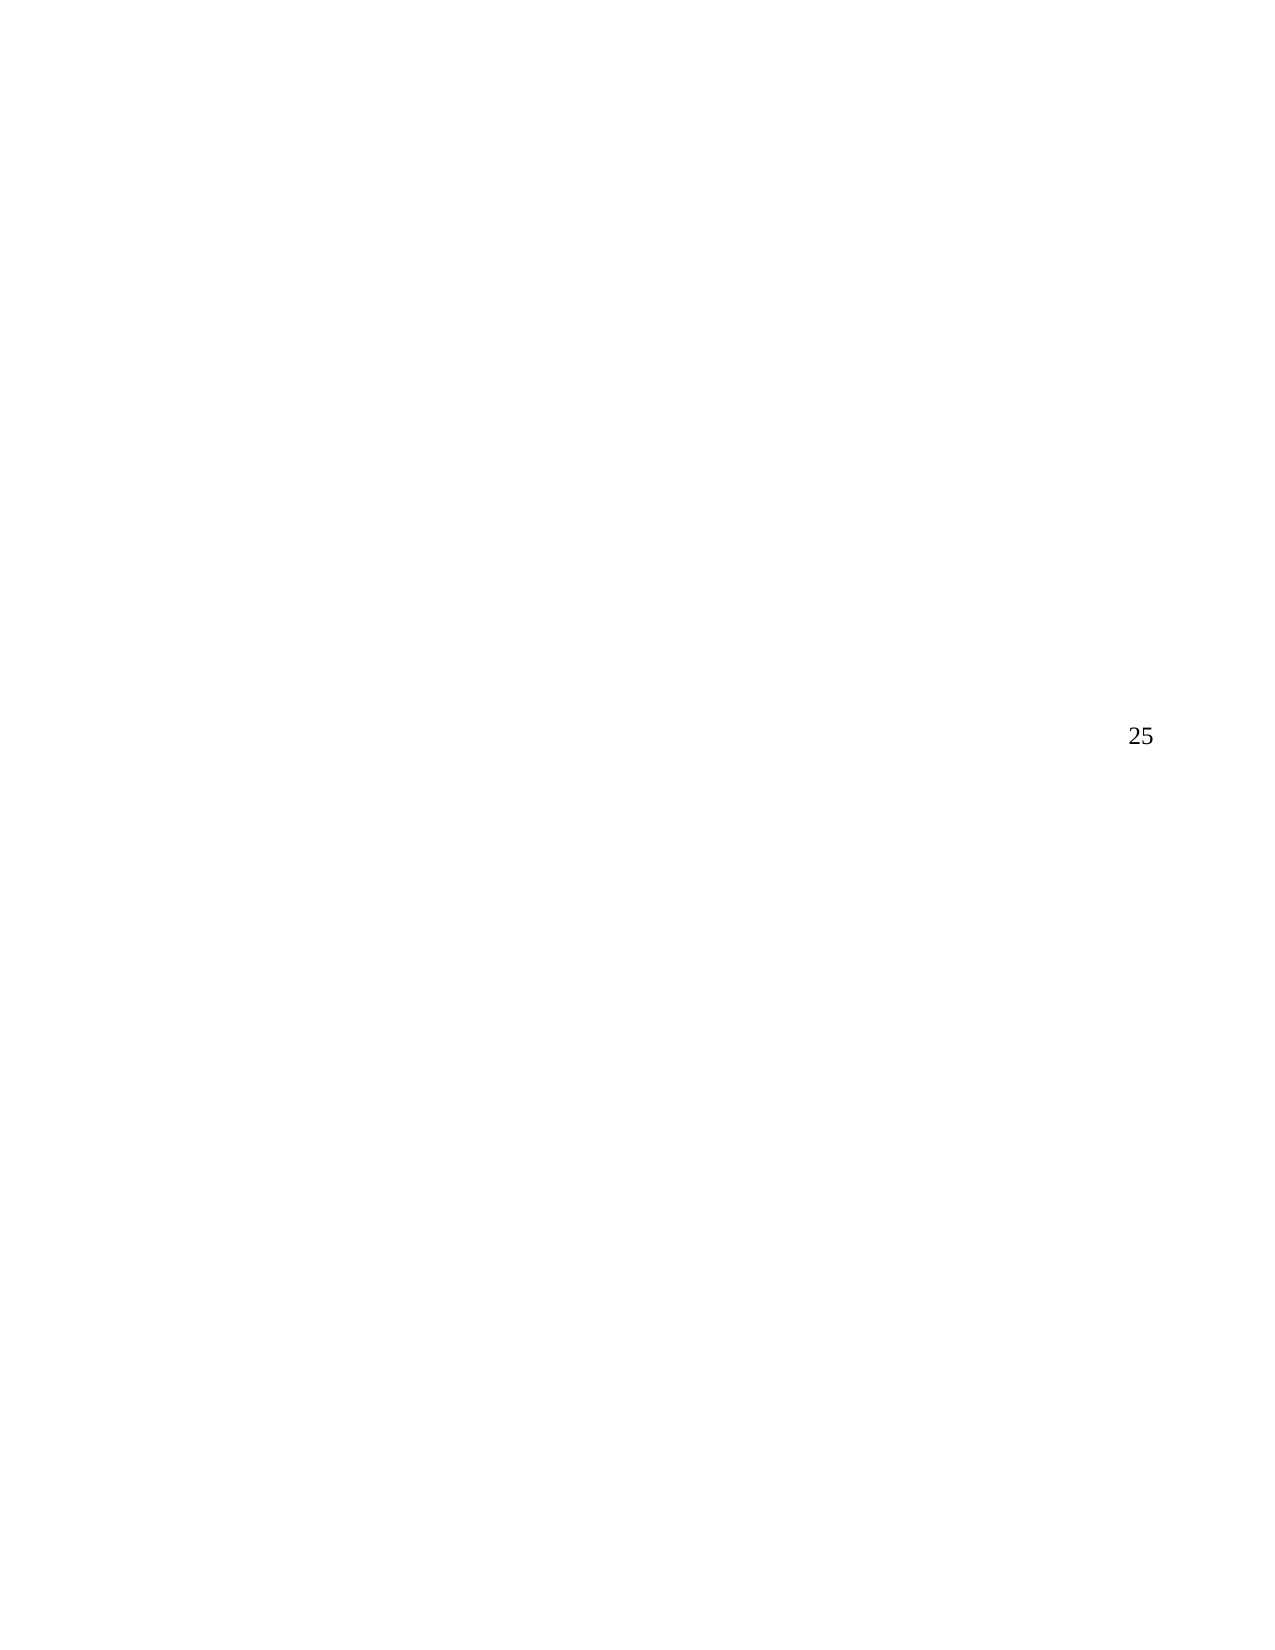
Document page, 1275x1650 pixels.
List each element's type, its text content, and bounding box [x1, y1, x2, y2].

text 25 [206, 722, 1153, 749]
